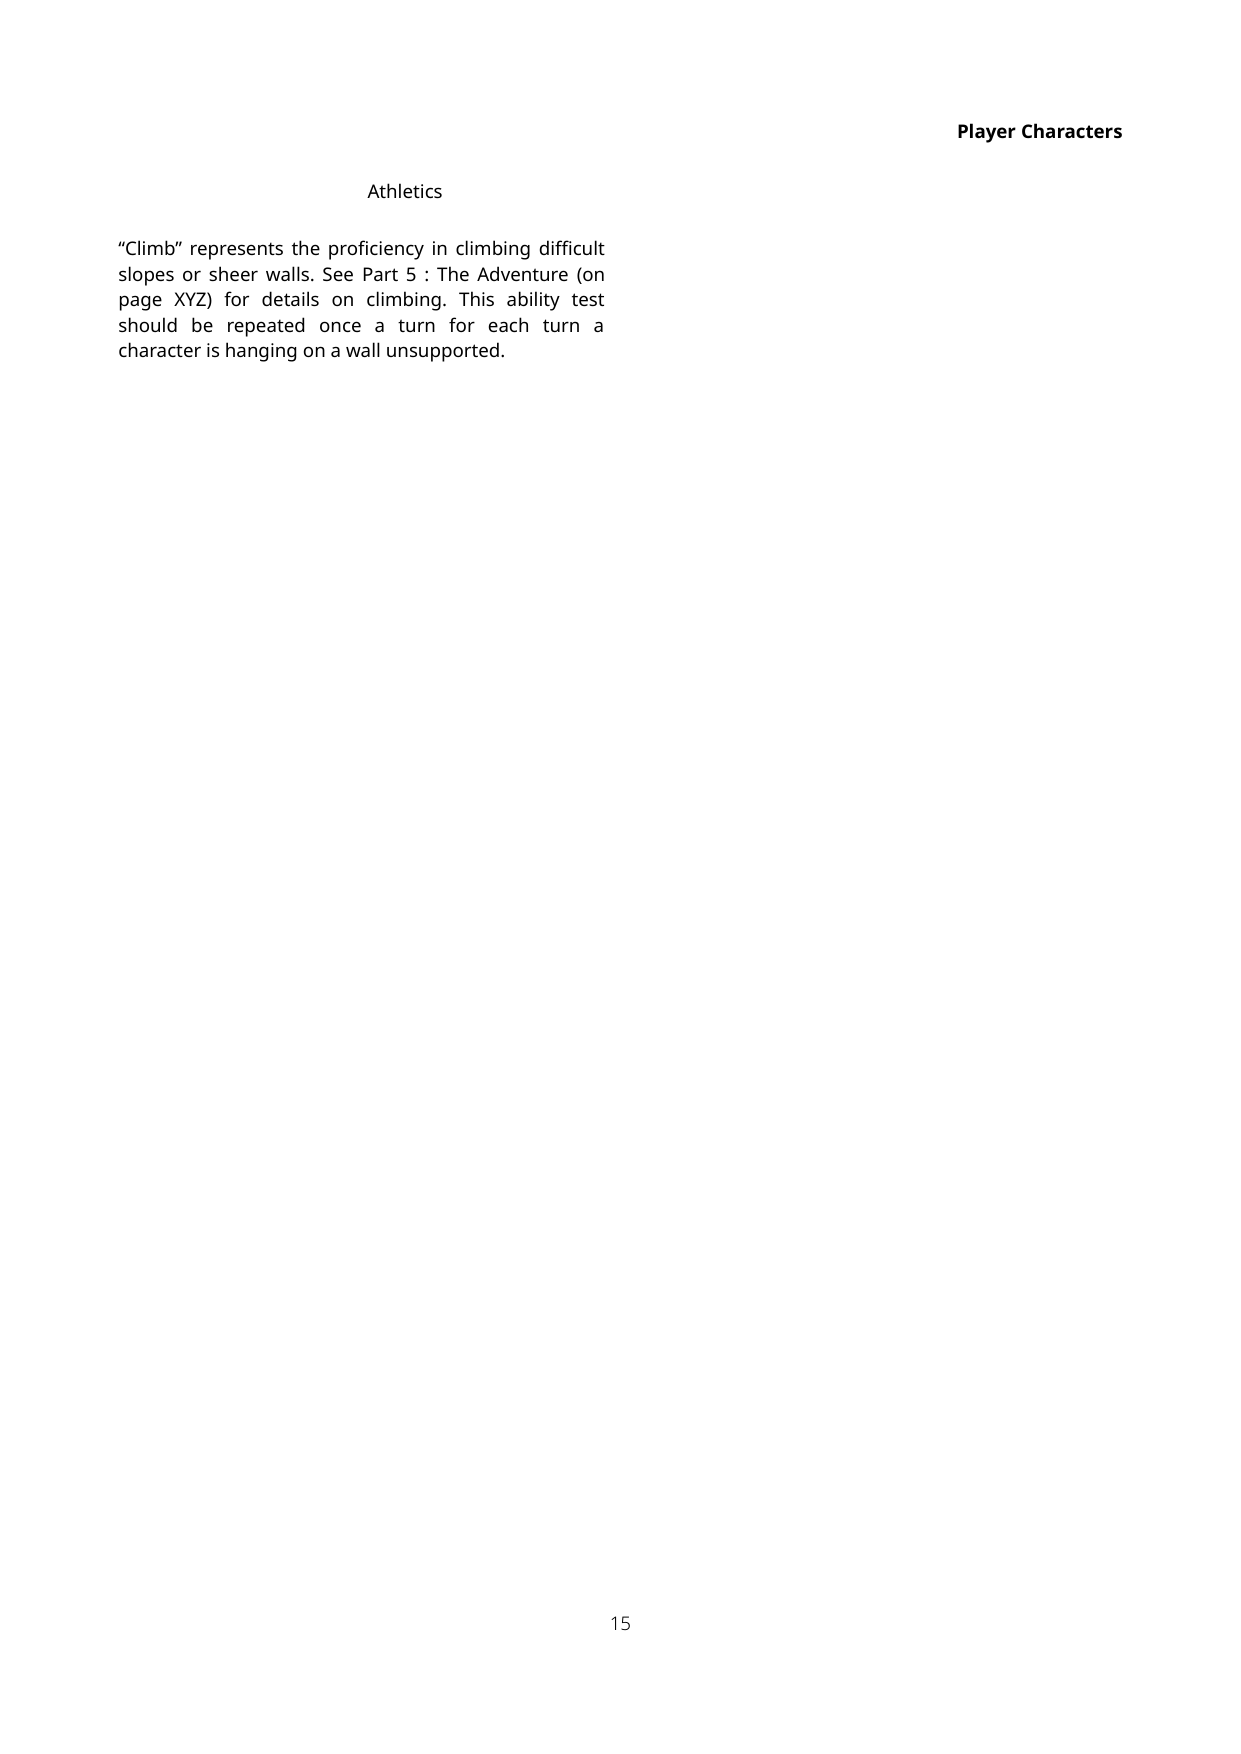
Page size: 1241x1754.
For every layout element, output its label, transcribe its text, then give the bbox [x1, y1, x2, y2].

table_cell Athletics [362, 173, 605, 210]
text “Climb” represents the proficiency in climbing difficult slopes or sheer walls. See Part 5 : The Adventure (on page XYZ) for details on climbing. This ability test should be repeated once a turn for each turn a character is hanging on a wall unsupported. [118, 210, 605, 363]
table_cell [118, 173, 362, 210]
